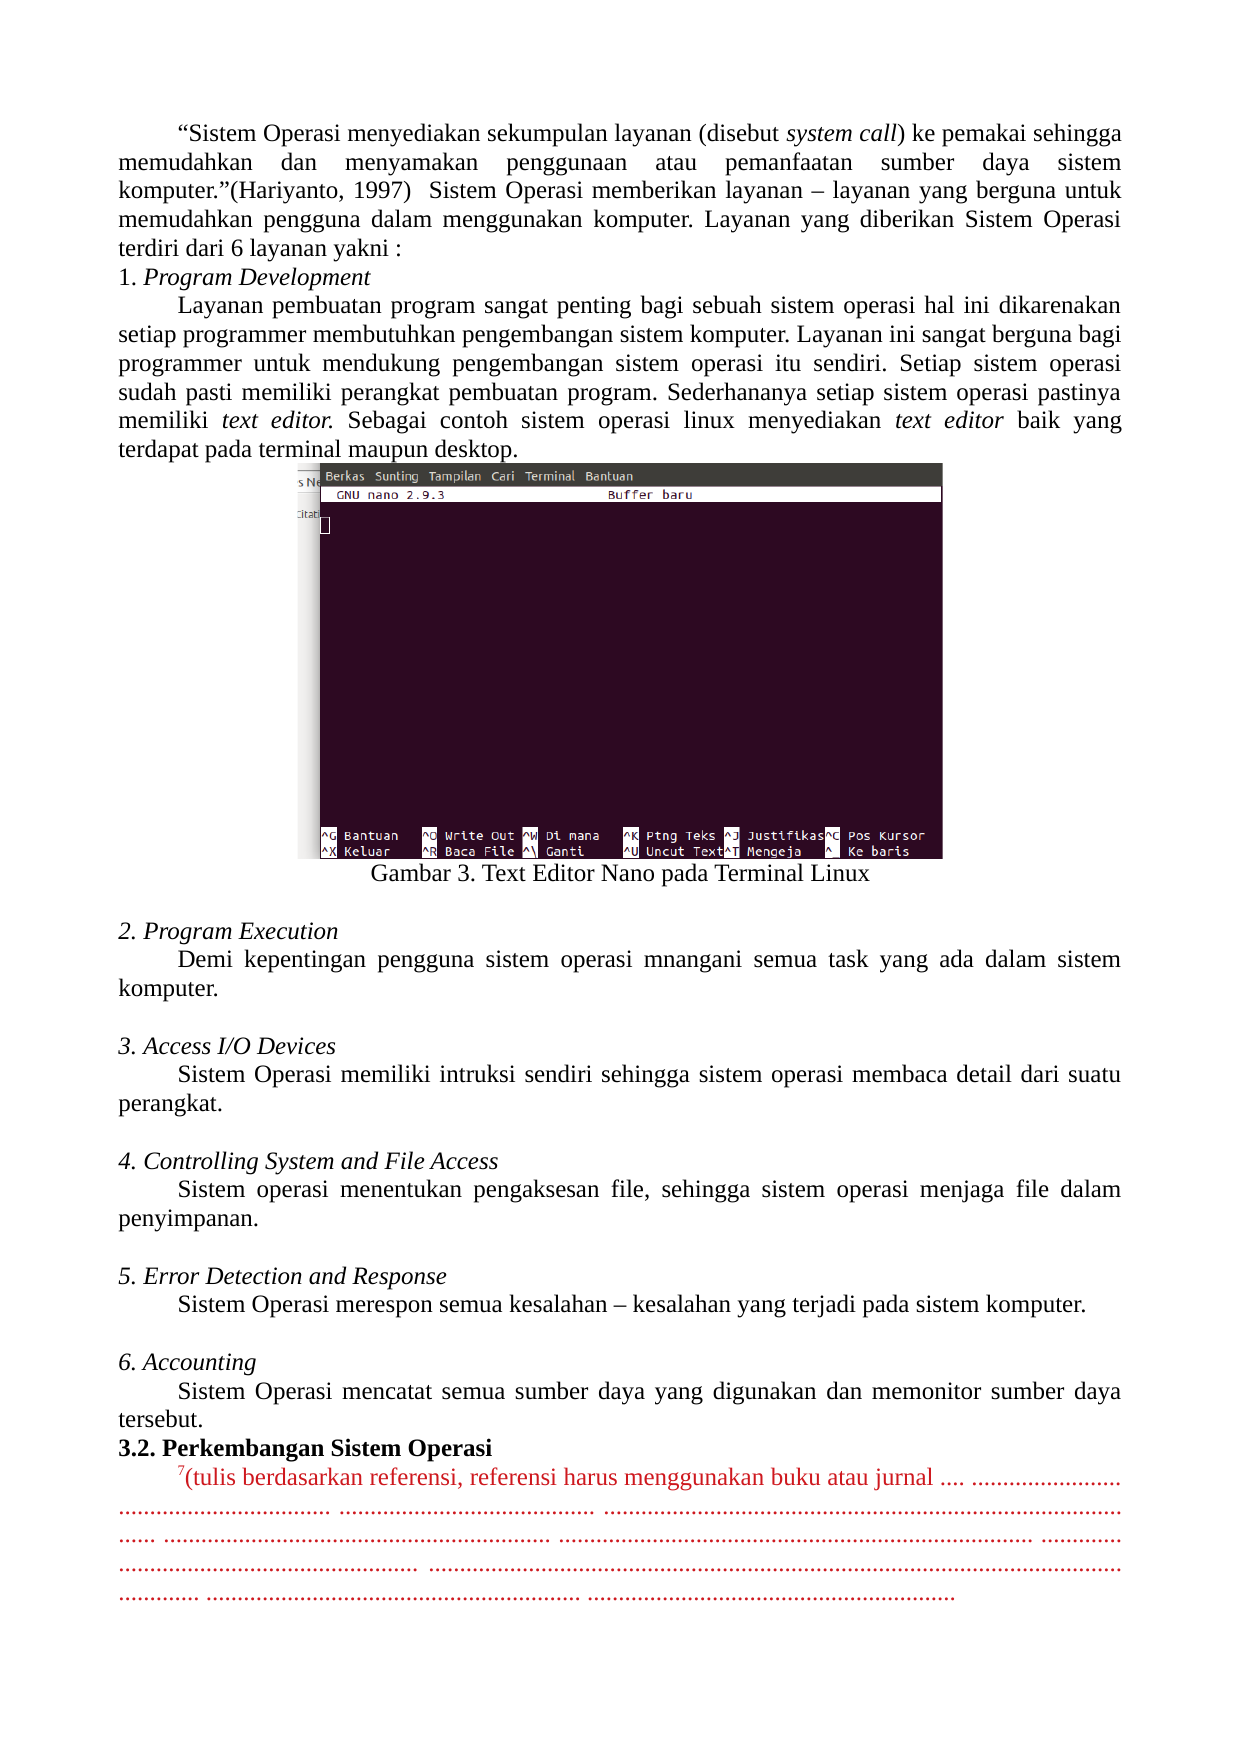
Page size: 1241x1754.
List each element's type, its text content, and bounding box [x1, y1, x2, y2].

text Layanan pembuatan program sangat penting bagi sebuah sistem operasi hal ini dikarenakan setiap programmer membutuhkan pengembangan sistem komputer. Layanan ini sangat berguna bagi programmer untuk mendukung pengembangan sistem operasi itu sendiri. Setiap sistem operasi sudah pasti memiliki perangkat pembuatan program. Sederhananya setiap sistem operasi pastinya memiliki text editor. Sebagai contoh sistem operasi linux menyediakan text editor baik yang terdapat pada terminal maupun desktop. [118, 291, 1122, 463]
text “Sistem Operasi menyediakan sekumpulan layanan (disebut system call) ke pemakai sehingga memudahkan dan menyamakan penggunaan atau pemanfaatan sumber daya sistem komputer.”(Hariyanto, 1997)⁠ Sistem Operasi memberikan layanan – layanan yang berguna untuk memudahkan pengguna dalam menggunakan komputer. Layanan yang diberikan Sistem Operasi terdiri dari 6 layanan yakni : [118, 118, 1122, 262]
text Demi kepentingan pengguna sistem operasi mnangani semua task yang ada dalam sistem komputer. [118, 944, 1122, 1002]
picture [297, 463, 943, 859]
text Sistem Operasi memiliki intruksi sendiri sehingga sistem operasi membaca detail dari suatu perangkat. [118, 1059, 1122, 1117]
text Sistem Operasi merespon semua kesalahan – kesalahan yang terjadi pada sistem komputer. [118, 1289, 1122, 1318]
text 5. Error Detection and Response [118, 1261, 1122, 1289]
text 7(tulis berdasarkan referensi, referensi harus menggunakan buku atau jurnal .... ........................ .................................. ......................................... ......................................................................................... .............................................................. ............................................................................ ............................................................. ............................................................................................................................ ............................................................ ........................................................... [118, 1462, 1122, 1606]
text 1. Program Development [118, 262, 1122, 291]
text 3.2. Perkembangan Sistem Operasi [118, 1433, 1122, 1462]
text 3. Access I/O Devices [118, 1031, 1122, 1059]
text 6. Accounting [118, 1347, 1122, 1376]
text 2. Program Execution [118, 916, 1122, 944]
text Sistem operasi menentukan pengaksesan file, sehingga sistem operasi menjaga file dalam penyimpanan. [118, 1174, 1122, 1232]
text 4. Controlling System and File Access [118, 1146, 1122, 1174]
text Sistem Operasi mencatat semua sumber daya yang digunakan dan memonitor sumber daya tersebut. [118, 1376, 1122, 1433]
text Gambar 3. Text Editor Nano pada Terminal Linux [118, 463, 1122, 887]
